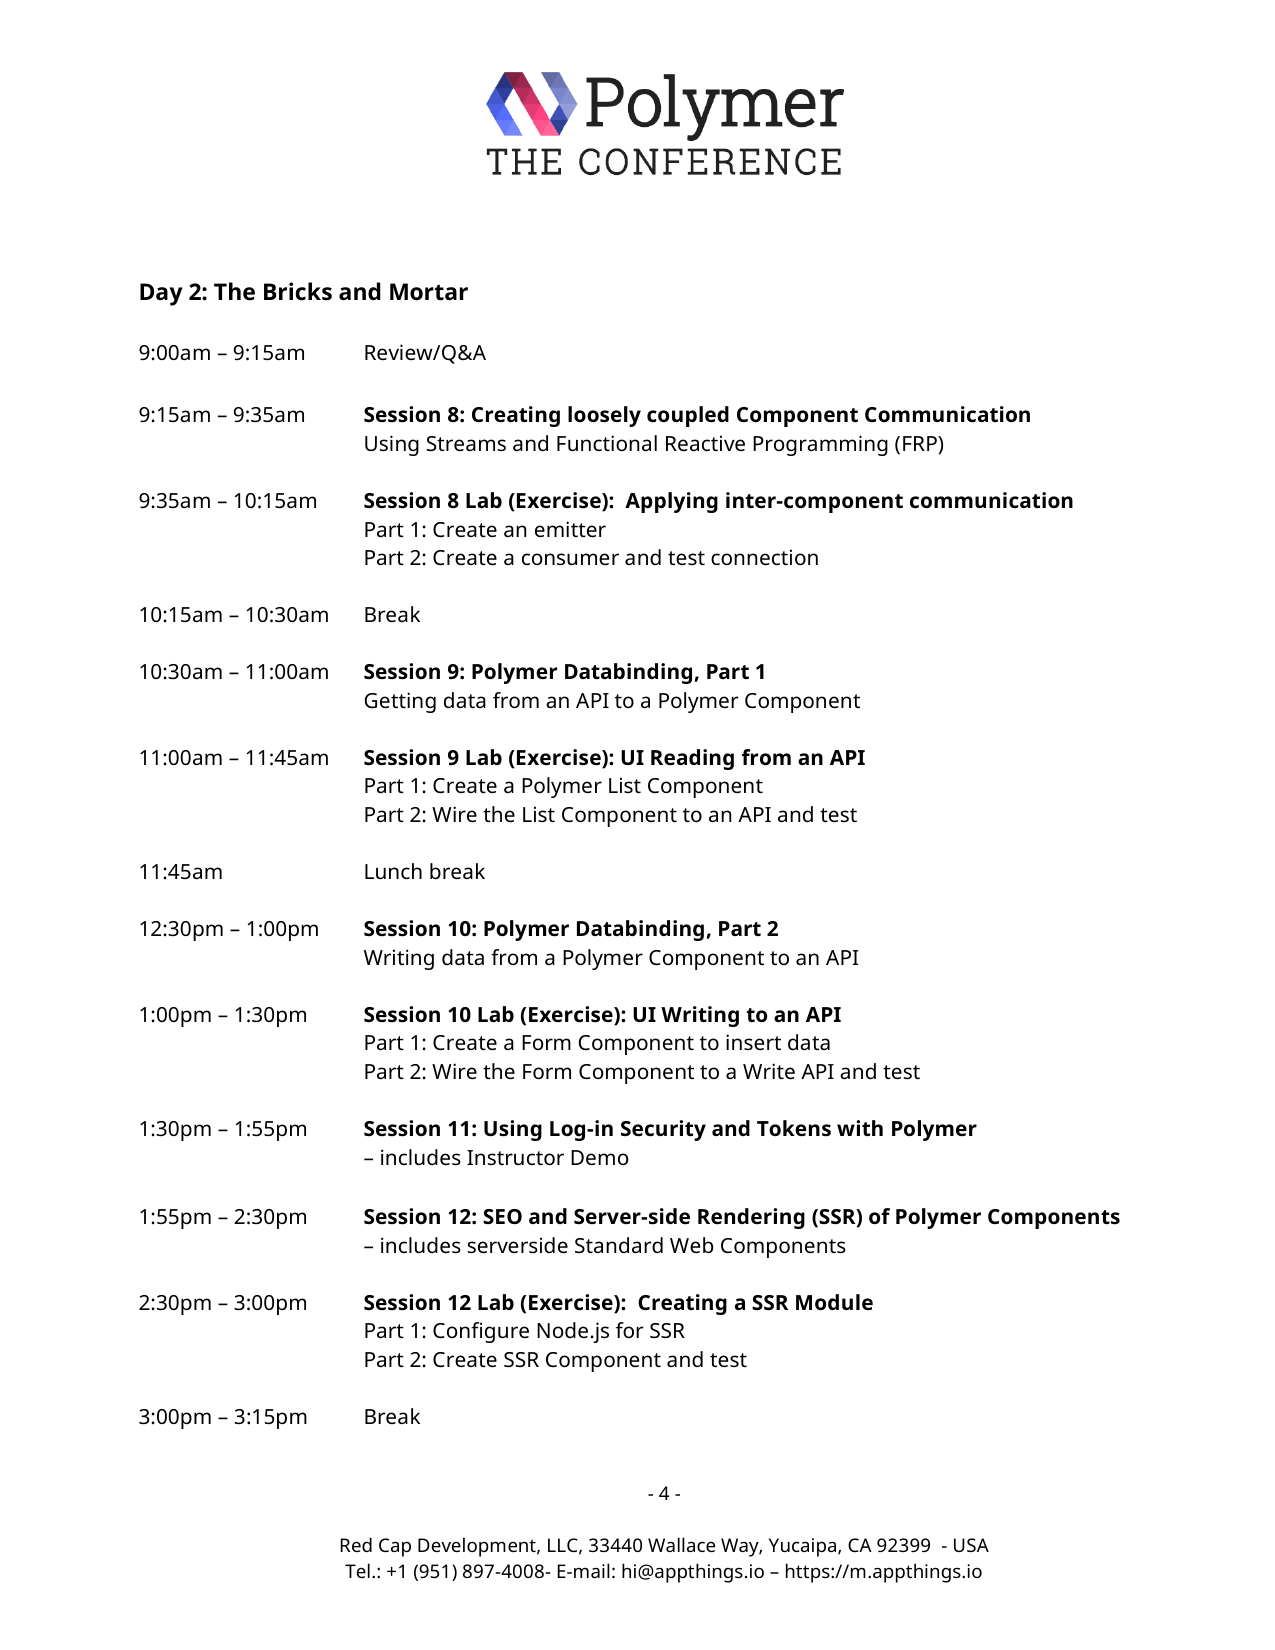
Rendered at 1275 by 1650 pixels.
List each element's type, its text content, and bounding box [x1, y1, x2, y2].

text 11:45am Lunch break [138, 828, 1190, 886]
text 2:30pm – 3:00pm Session 12 Lab (Exercise): Creating a SSR Module [138, 1288, 1190, 1316]
text Day 2: The Bricks and Mortar [138, 276, 1190, 307]
text 9:15am – 9:35am Session 8: Creating loosely coupled Component Communication [138, 400, 1190, 429]
text 3:00pm – 3:15pm Break [138, 1402, 1190, 1430]
text 10:30am – 11:00am Session 9: Polymer Databinding, Part 1 [138, 657, 1190, 686]
text 9:35am – 10:15am Session 8 Lab (Exercise): Applying inter-component communication Part 1: Create an emitter Part 2: Create a consumer and test connection [138, 486, 1190, 572]
picture [476, 67, 852, 185]
text Writing data from a Polymer Component to an API [138, 943, 1190, 971]
text 9:00am – 9:15am Review/Q&A [138, 338, 1190, 366]
text Part 1: Configure Node.js for SSR [138, 1316, 1190, 1345]
text 1:30pm – 1:55pm Session 11: Using Log-in Security and Tokens with Polymer – includes Instructor Demo [138, 1114, 1190, 1171]
text 12:30pm – 1:00pm Session 10: Polymer Databinding, Part 2 [138, 914, 1190, 943]
text Part 2: Wire the List Component to an API and test [138, 800, 1190, 828]
text Getting data from an API to a Polymer Component [138, 686, 1190, 714]
text 1:55pm – 2:30pm Session 12: SEO and Server-side Rendering (SSR) of Polymer Components [138, 1171, 1190, 1231]
text – includes serverside Standard Web Components [138, 1231, 1190, 1259]
text Part 2: Create SSR Component and test [138, 1345, 1190, 1373]
text Part 1: Create a Form Component to insert data [138, 1028, 1190, 1057]
text 1:00pm – 1:30pm Session 10 Lab (Exercise): UI Writing to an API [138, 1000, 1190, 1028]
text 11:00am – 11:45am Session 9 Lab (Exercise): UI Reading from an API Part 1: Create a Polymer List Component [138, 743, 1190, 800]
text Using Streams and Functional Reactive Programming (FRP) [138, 429, 1190, 457]
text 10:15am – 10:30am Break [138, 600, 1190, 629]
text Part 2: Wire the Form Component to a Write API and test [138, 1057, 1190, 1085]
